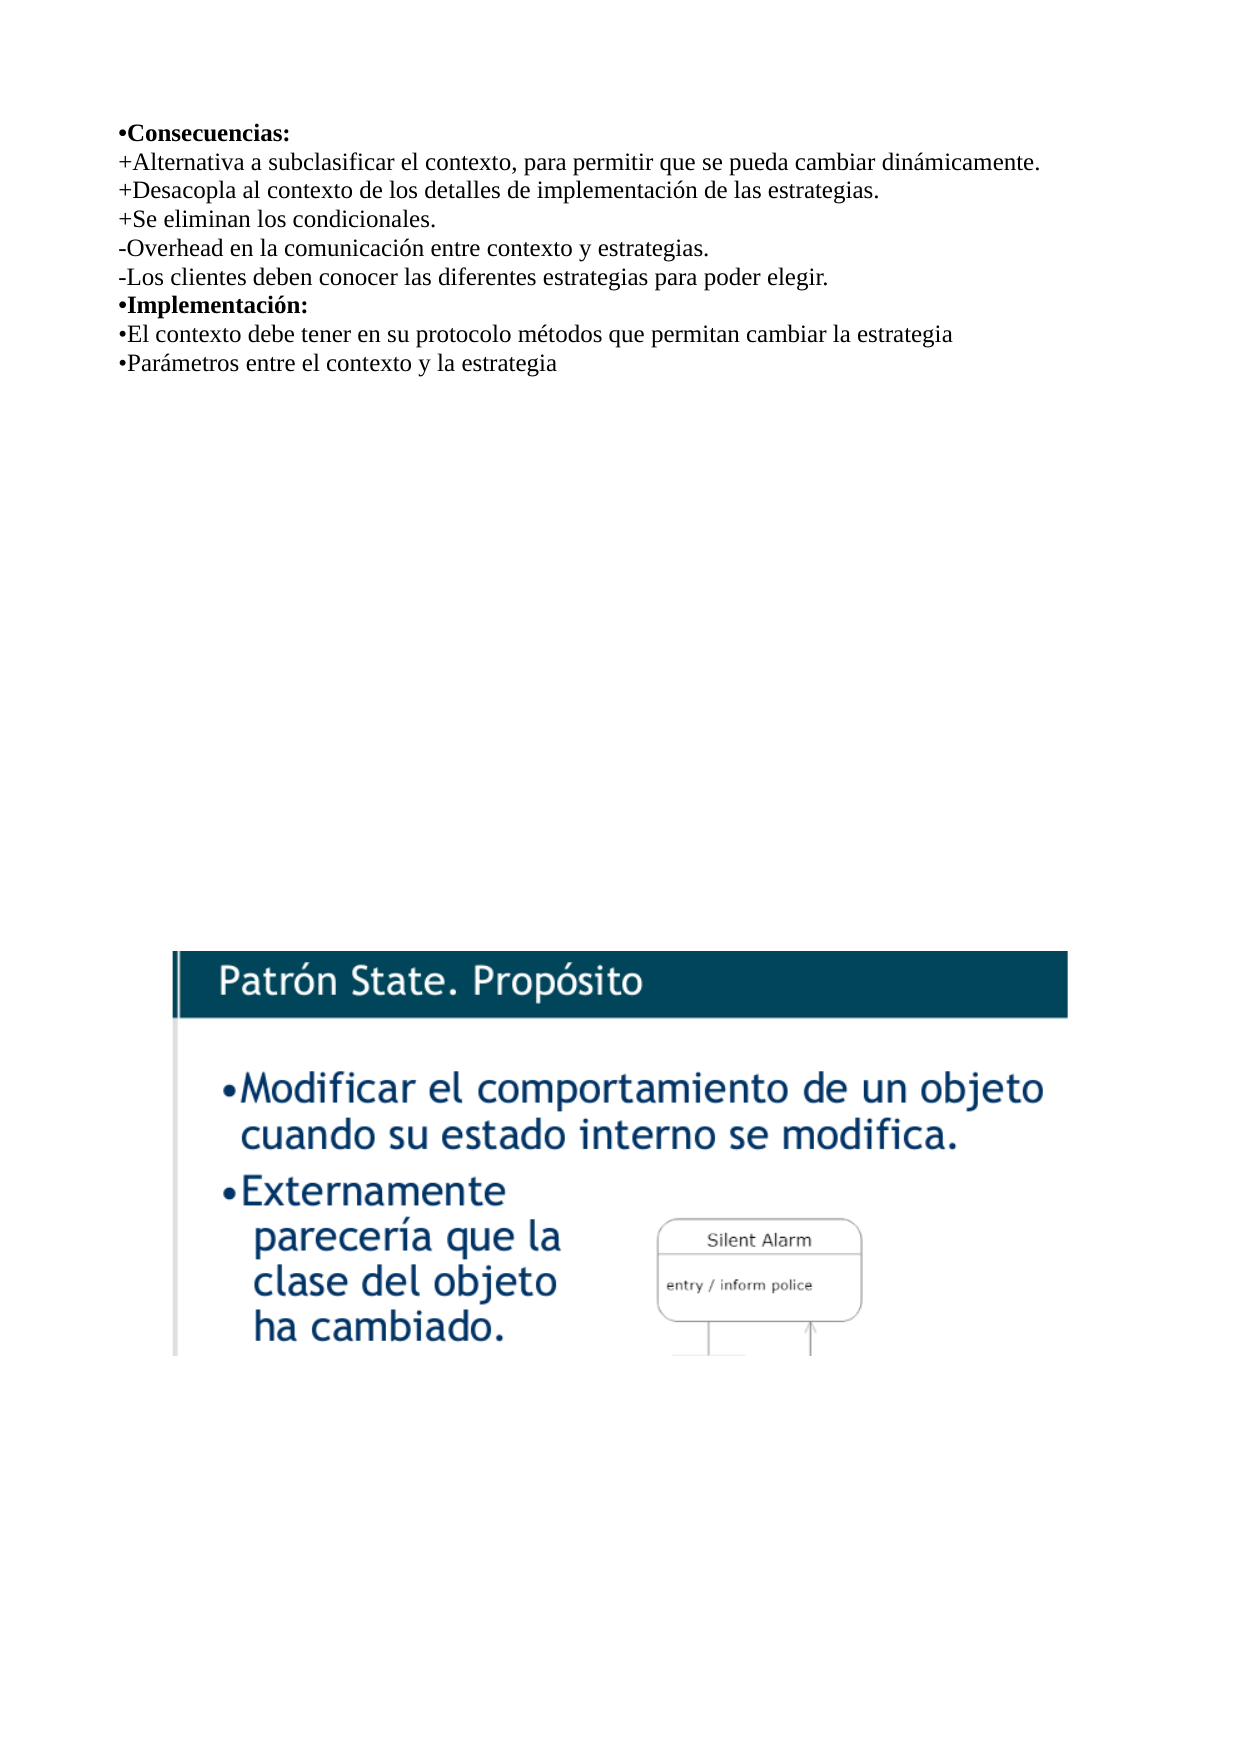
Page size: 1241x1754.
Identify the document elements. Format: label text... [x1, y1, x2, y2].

text •Implementación: [118, 291, 1122, 319]
picture [536, 973, 554, 1003]
picture [409, 968, 422, 995]
picture [513, 973, 532, 995]
text +Alternativa a subclasificar el contexto, para permitir que se pueda cambiar dinámicamente. +Desacopla al contexto de los detalles de implementación de las estrategias. [118, 147, 1122, 204]
text •Parámetros entre el contexto y la estrategia [118, 348, 1122, 377]
text -Overhead en la comunicación entre contexto y estrategias. [118, 233, 1122, 262]
picture [623, 973, 642, 995]
picture [595, 973, 602, 994]
picture [608, 968, 621, 995]
picture [172, 951, 1068, 1356]
text +Se eliminan los condicionales. [118, 204, 1122, 233]
text -Los clientes deben conocer las diferentes estrategias para poder elegir. [118, 262, 1122, 291]
picture [242, 973, 260, 995]
text •El contexto debe tener en su protocolo métodos que permitan cambiar la estrategia [118, 319, 1122, 348]
text •Consecuencias: [118, 118, 1122, 147]
picture [264, 968, 277, 995]
picture [371, 968, 385, 995]
picture [221, 965, 239, 994]
picture [558, 973, 577, 995]
picture [353, 965, 369, 996]
picture [579, 973, 593, 995]
picture [498, 973, 510, 994]
picture [425, 973, 444, 995]
picture [319, 973, 335, 994]
picture [388, 973, 405, 995]
picture [475, 965, 493, 994]
picture [295, 973, 314, 995]
picture [281, 973, 294, 994]
